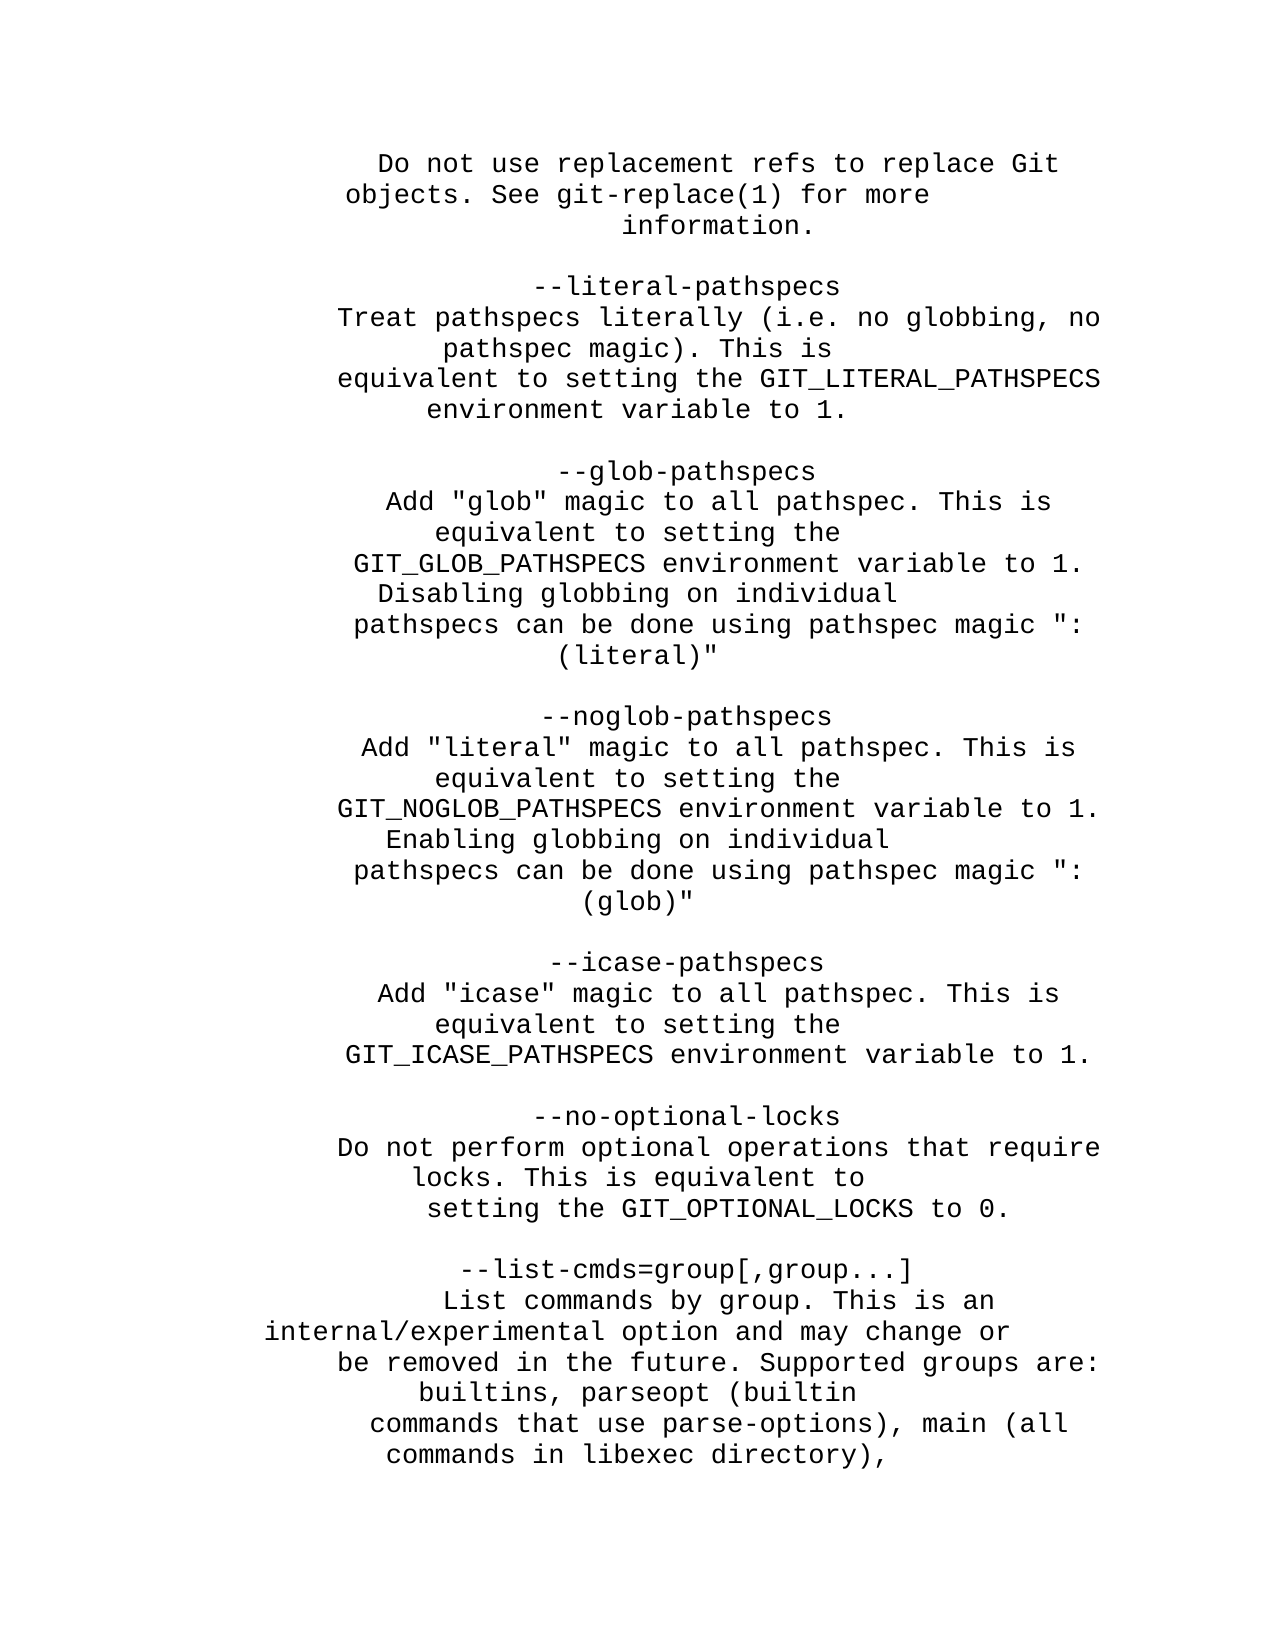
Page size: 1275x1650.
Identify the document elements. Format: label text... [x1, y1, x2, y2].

text Add "glob" magic to all pathspec. This is equivalent to setting the [150, 488, 1125, 549]
text GIT_NOGLOB_PATHSPECS environment variable to 1. Enabling globbing on individual [150, 795, 1125, 857]
text --list-cmds=group[,group...] [150, 1256, 1125, 1287]
text pathspecs can be done using pathspec magic ":(glob)" [150, 857, 1125, 918]
text --noglob-pathspecs [150, 703, 1125, 734]
text information. [150, 211, 1125, 242]
text pathspecs can be done using pathspec magic ":(literal)" [150, 611, 1125, 672]
text commands that use parse-options), main (all commands in libexec directory), [150, 1410, 1125, 1471]
text --literal-pathspecs [150, 273, 1125, 304]
text Add "icase" magic to all pathspec. This is equivalent to setting the [150, 980, 1125, 1041]
text GIT_GLOB_PATHSPECS environment variable to 1. Disabling globbing on individual [150, 549, 1125, 611]
text be removed in the future. Supported groups are: builtins, parseopt (builtin [150, 1348, 1125, 1410]
text setting the GIT_OPTIONAL_LOCKS to 0. [150, 1195, 1125, 1226]
text --no-optional-locks [150, 1103, 1125, 1133]
text --icase-pathspecs [150, 949, 1125, 980]
text Add "literal" magic to all pathspec. This is equivalent to setting the [150, 734, 1125, 795]
text Do not perform optional operations that require locks. This is equivalent to [150, 1133, 1125, 1195]
text equivalent to setting the GIT_LITERAL_PATHSPECS environment variable to 1. [150, 365, 1125, 427]
text List commands by group. This is an internal/experimental option and may change or [150, 1287, 1125, 1348]
text Treat pathspecs literally (i.e. no globbing, no pathspec magic). This is [150, 304, 1125, 365]
text GIT_ICASE_PATHSPECS environment variable to 1. [150, 1041, 1125, 1072]
text --glob-pathspecs [150, 457, 1125, 488]
text Do not use replacement refs to replace Git objects. See git-replace(1) for more [150, 150, 1125, 211]
